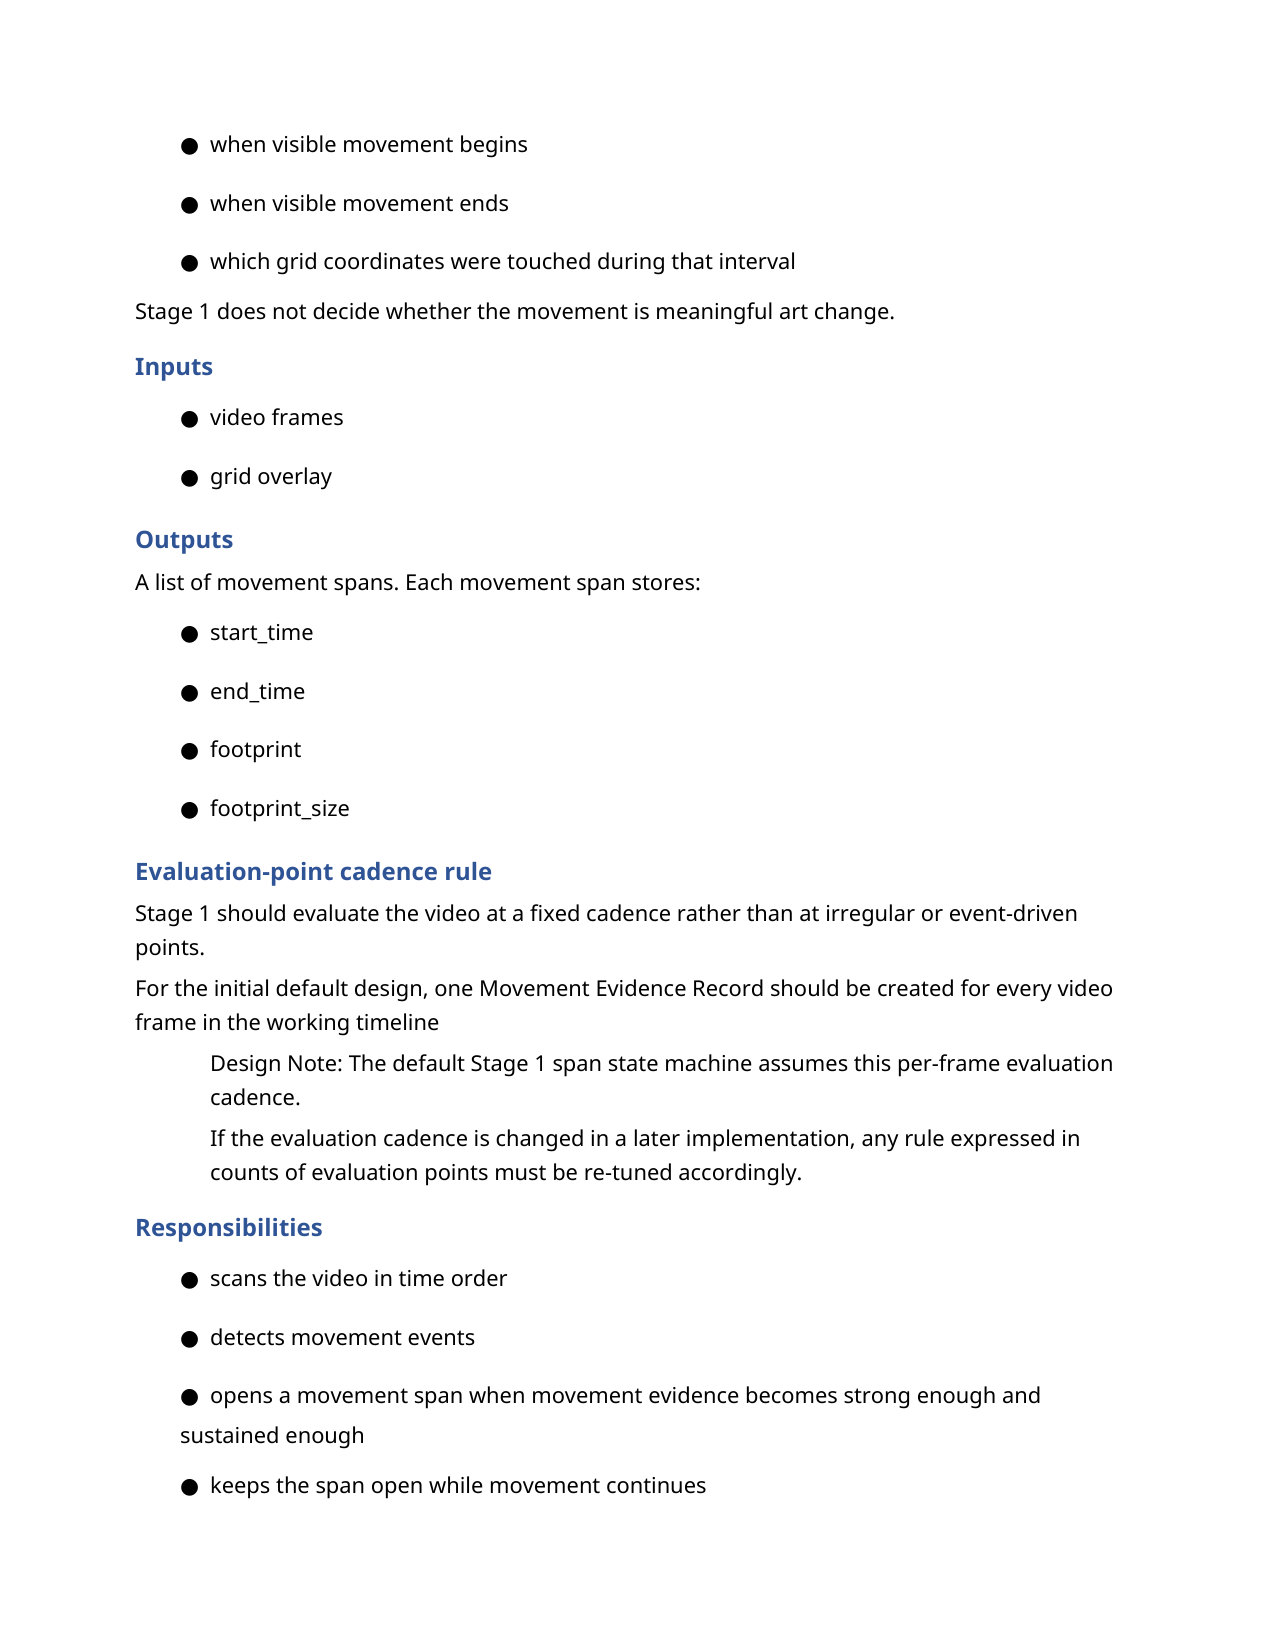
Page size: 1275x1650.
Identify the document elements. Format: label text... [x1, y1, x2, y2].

list keeps the span open while movement continues [180, 1462, 1140, 1506]
list when visible movement ends [180, 178, 1140, 223]
text A list of movement spans. Each movement span stores: [135, 566, 1140, 596]
list which grid coordinates were touched during that interval [180, 237, 1140, 282]
list grid overlay [180, 452, 1140, 497]
list start_time [180, 608, 1140, 653]
subtitle Responsibilities [135, 1211, 1140, 1243]
text For the initial default design, one Movement Evidence Record should be created for every video frame in the working timeline [135, 973, 1140, 1036]
list scans the video in time order [180, 1254, 1140, 1299]
text Stage 1 does not decide whether the movement is meaningful art change. [135, 296, 1140, 325]
list end_time [180, 667, 1140, 712]
subtitle Evaluation-point cadence rule [135, 855, 1140, 887]
list video frames [180, 393, 1140, 438]
list footprint_size [180, 784, 1140, 829]
subtitle Inputs [135, 350, 1140, 382]
text Design Note: The default Stage 1 span state machine assumes this per-frame evaluation cadence. [210, 1048, 1140, 1111]
list detects movement events [180, 1313, 1140, 1358]
list opens a movement span when movement evidence becomes strong enough and sustained enough [180, 1371, 1140, 1450]
subtitle Outputs [135, 523, 1140, 556]
list footprint [180, 725, 1140, 770]
text If the evaluation cadence is changed in a later implementation, any rule expressed in counts of evaluation points must be re-tuned accordingly. [210, 1123, 1140, 1186]
list when visible movement begins [180, 120, 1140, 165]
text Stage 1 should evaluate the video at a fixed cadence rather than at irregular or event-driven points. [135, 898, 1140, 961]
